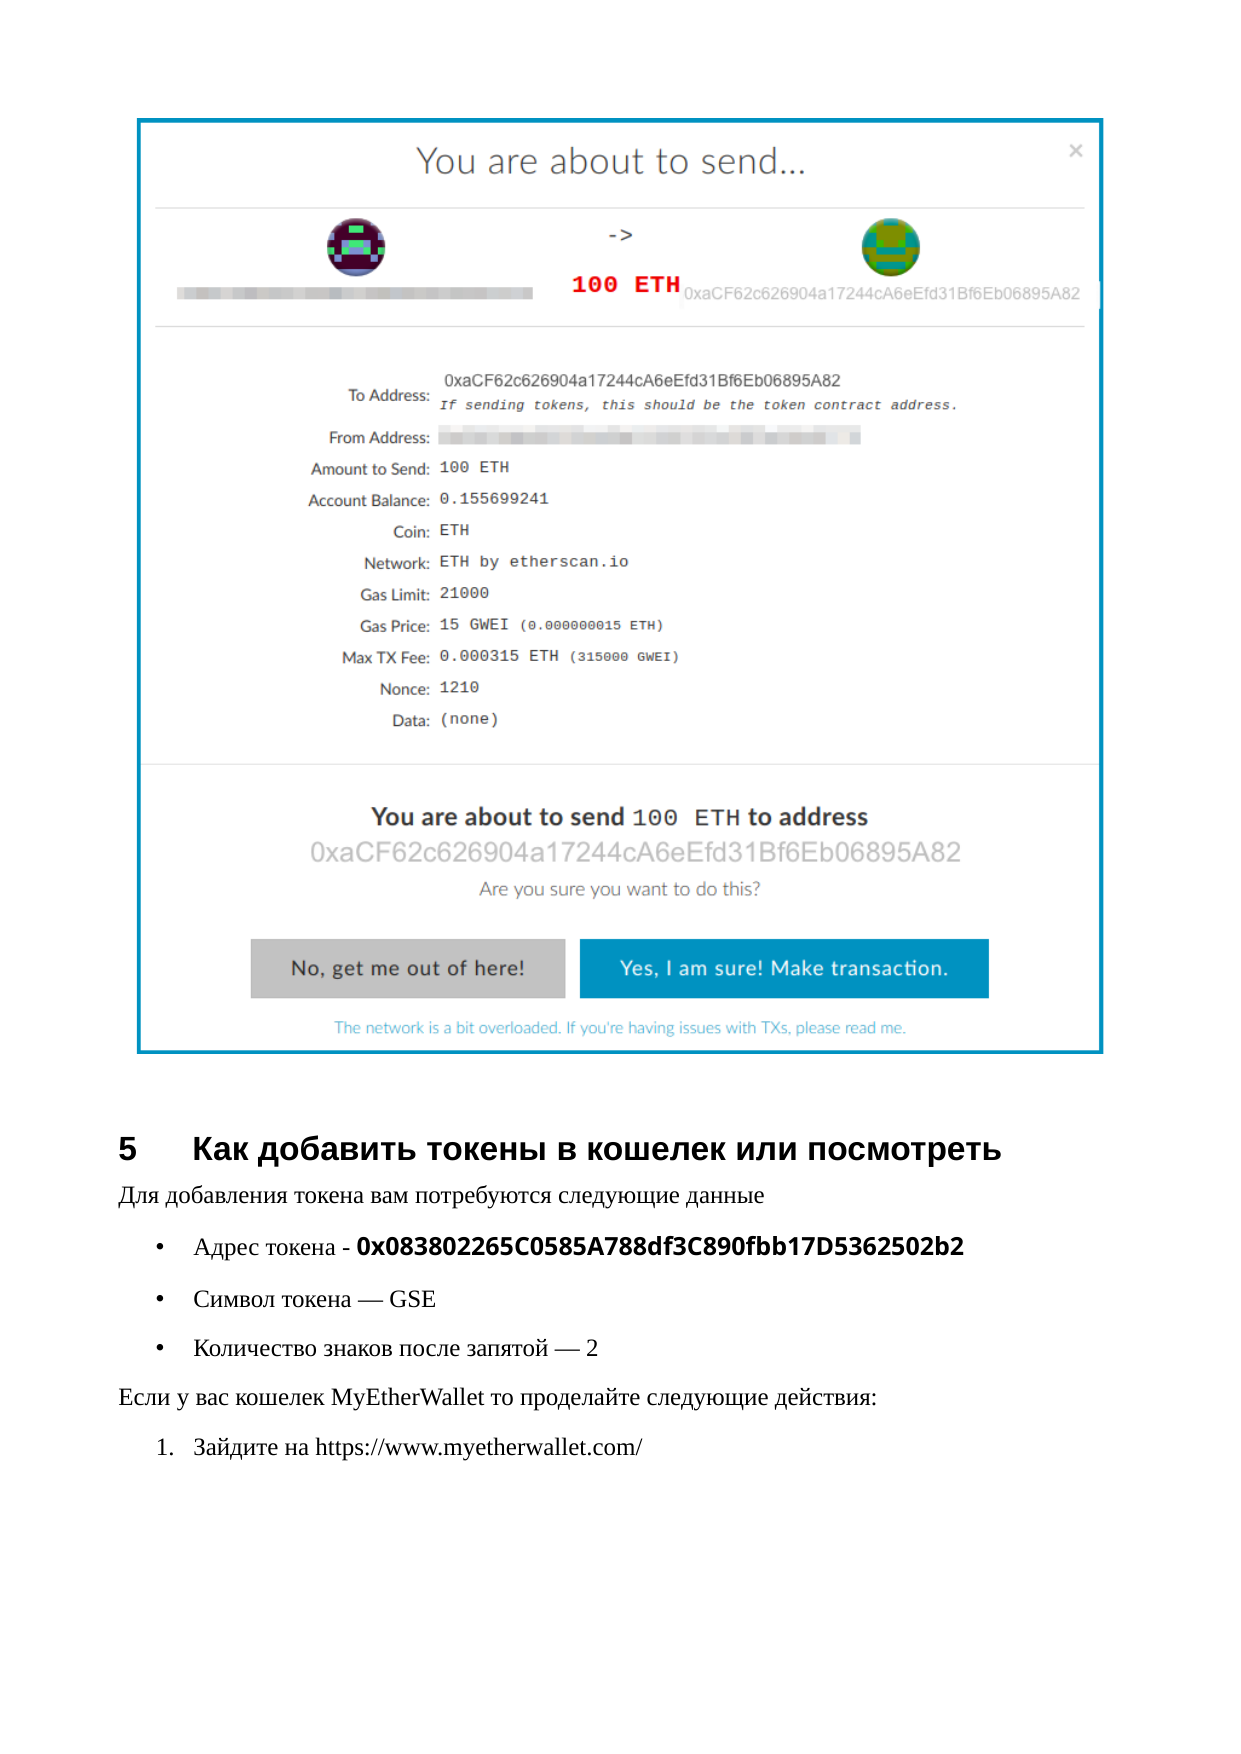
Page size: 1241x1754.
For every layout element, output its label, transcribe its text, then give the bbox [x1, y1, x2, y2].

subtitle Как добавить токены в кошелек или посмотреть [118, 1129, 1122, 1167]
list Количество знаков после запятой — 2 [156, 1333, 1122, 1362]
list Адрес токена - 0x083802265C0585A788df3C890fbb17D5362502b2 [156, 1229, 1122, 1263]
list Зайдите на https://www.myetherwallet.com/ [156, 1432, 1122, 1460]
text Для добавления токена вам потребуются следующие данные [118, 1180, 1122, 1209]
text Если у вас кошелек MyEtherWallet то проделайте следующие действия: [118, 1382, 1122, 1411]
picture [141, 123, 1100, 1050]
list Символ токена — GSE [156, 1284, 1122, 1313]
